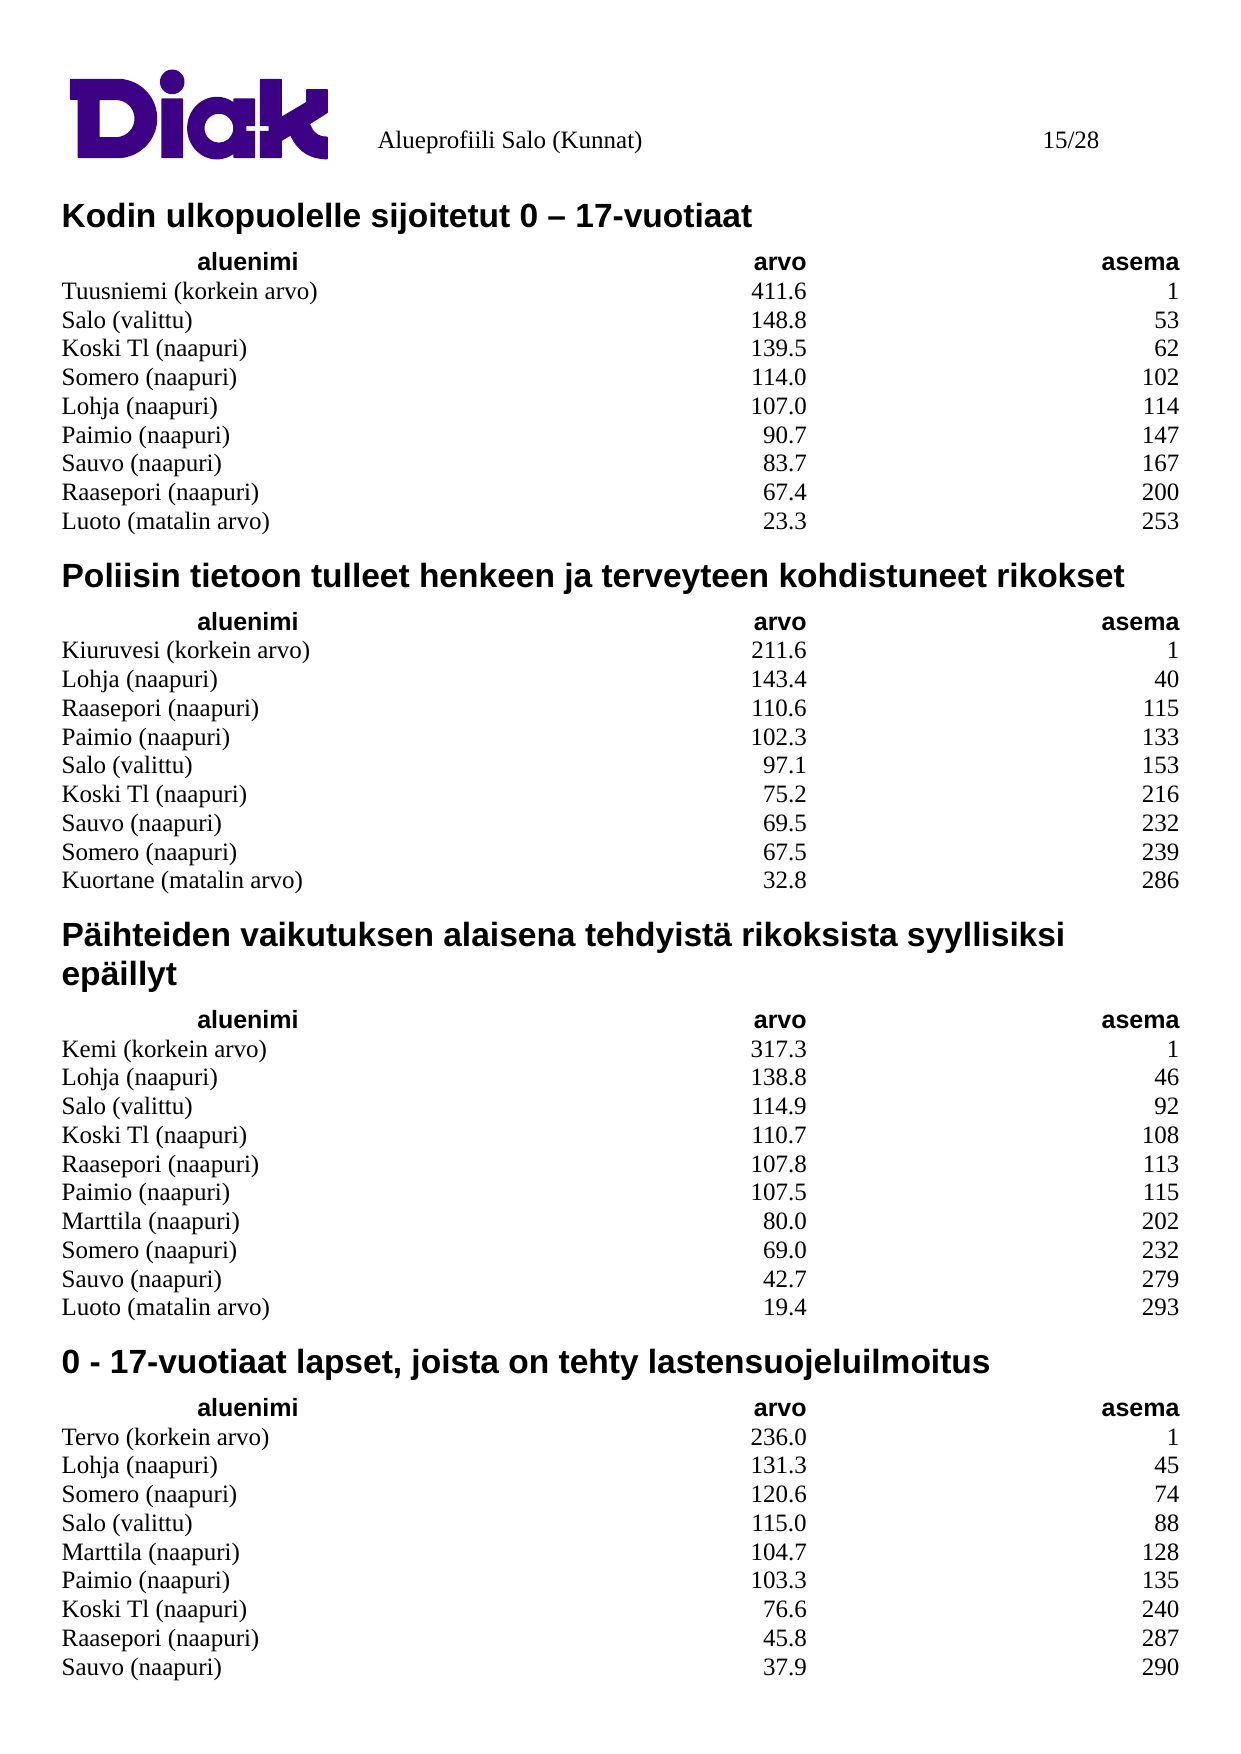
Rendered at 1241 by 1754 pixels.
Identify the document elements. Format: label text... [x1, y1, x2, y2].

table_cell 23.3 [434, 506, 806, 535]
table_cell Somero (naapuri) [61, 837, 434, 866]
subtitle Päihteiden vaikutuksen alaisena tehdyistä rikoksista syyllisiksi epäillyt [61, 915, 1179, 992]
table_cell 202 [806, 1206, 1179, 1235]
table_header aluenimi [61, 247, 434, 276]
table_cell 76.6 [434, 1594, 806, 1623]
table_cell 80.0 [434, 1206, 806, 1235]
table_cell Sauvo (naapuri) [61, 808, 434, 837]
table_cell Paimio (naapuri) [61, 1566, 434, 1594]
table_header arvo [434, 1393, 806, 1422]
table_cell Marttila (naapuri) [61, 1206, 434, 1235]
table_cell Lohja (naapuri) [61, 1063, 434, 1091]
table_cell Raasepori (naapuri) [61, 1623, 434, 1652]
table_cell Sauvo (naapuri) [61, 1264, 434, 1292]
table_cell 143.4 [434, 664, 806, 693]
table_header asema [806, 1005, 1179, 1034]
table_cell 88 [806, 1508, 1179, 1537]
table_cell Raasepori (naapuri) [61, 693, 434, 722]
table_cell 131.3 [434, 1451, 806, 1479]
table_cell 279 [806, 1264, 1179, 1292]
subtitle Kodin ulkopuolelle sijoitetut 0 – 17-vuotiaat [61, 196, 1179, 235]
table_cell 133 [806, 722, 1179, 751]
table_cell 97.1 [434, 751, 806, 779]
table_cell 239 [806, 837, 1179, 866]
table_cell 107.5 [434, 1178, 806, 1206]
table_cell Salo (valittu) [61, 751, 434, 779]
table_cell Kemi (korkein arvo) [61, 1034, 434, 1062]
subtitle Poliisin tietoon tulleet henkeen ja terveyteen kohdistuneet rikokset [61, 556, 1179, 594]
table_cell 102 [806, 362, 1179, 391]
table_cell 92 [806, 1091, 1179, 1120]
table_cell 287 [806, 1623, 1179, 1652]
table_cell Paimio (naapuri) [61, 420, 434, 448]
table_cell 115.0 [434, 1508, 806, 1537]
table_header arvo [434, 1005, 806, 1034]
table_cell 153 [806, 751, 1179, 779]
table_cell Kiuruvesi (korkein arvo) [61, 636, 434, 664]
table_cell 67.4 [434, 477, 806, 506]
table_cell 135 [806, 1566, 1179, 1594]
table_cell Salo (valittu) [61, 1091, 434, 1120]
table_cell 114 [806, 391, 1179, 420]
table_cell Koski Tl (naapuri) [61, 1594, 434, 1623]
table_cell 32.8 [434, 866, 806, 894]
table_header arvo [434, 247, 806, 276]
table_cell 147 [806, 420, 1179, 448]
subtitle 0 - 17-vuotiaat lapset, joista on tehty lastensuojeluilmoitus [61, 1342, 1179, 1381]
table_cell 216 [806, 779, 1179, 808]
table_cell Raasepori (naapuri) [61, 477, 434, 506]
table_cell 113 [806, 1149, 1179, 1177]
table_cell Somero (naapuri) [61, 1235, 434, 1264]
table_cell 110.7 [434, 1120, 806, 1149]
table_cell 104.7 [434, 1537, 806, 1566]
table_cell 69.5 [434, 808, 806, 837]
table_cell 240 [806, 1594, 1179, 1623]
table_cell 19.4 [434, 1293, 806, 1321]
table_cell 90.7 [434, 420, 806, 448]
table_cell Salo (valittu) [61, 1508, 434, 1537]
table_cell 67.5 [434, 837, 806, 866]
table_cell 69.0 [434, 1235, 806, 1264]
table_cell 211.6 [434, 636, 806, 664]
table_cell 411.6 [434, 276, 806, 305]
table_cell 114.9 [434, 1091, 806, 1120]
table_cell Paimio (naapuri) [61, 722, 434, 751]
table_cell 103.3 [434, 1566, 806, 1594]
table_cell 236.0 [434, 1422, 806, 1451]
table_cell Sauvo (naapuri) [61, 1652, 434, 1681]
table_cell 1 [806, 1422, 1179, 1451]
table_cell Koski Tl (naapuri) [61, 779, 434, 808]
table_cell 114.0 [434, 362, 806, 391]
table_cell 83.7 [434, 449, 806, 477]
table_cell Sauvo (naapuri) [61, 449, 434, 477]
table_cell 115 [806, 693, 1179, 722]
table_cell Tuusniemi (korkein arvo) [61, 276, 434, 305]
table_cell 148.8 [434, 305, 806, 333]
table_header aluenimi [61, 607, 434, 636]
table_cell 115 [806, 1178, 1179, 1206]
table_cell 286 [806, 866, 1179, 894]
table_cell 74 [806, 1479, 1179, 1508]
table_cell 110.6 [434, 693, 806, 722]
table_header asema [806, 1393, 1179, 1422]
table_cell Koski Tl (naapuri) [61, 1120, 434, 1149]
table_cell 317.3 [434, 1034, 806, 1062]
table_cell 139.5 [434, 334, 806, 362]
table_cell Tervo (korkein arvo) [61, 1422, 434, 1451]
table_cell 200 [806, 477, 1179, 506]
table_cell 138.8 [434, 1063, 806, 1091]
table_cell Raasepori (naapuri) [61, 1149, 434, 1177]
table_header asema [806, 607, 1179, 636]
table_cell 290 [806, 1652, 1179, 1681]
table_cell 293 [806, 1293, 1179, 1321]
table_cell 128 [806, 1537, 1179, 1566]
table_cell Luoto (matalin arvo) [61, 506, 434, 535]
table_cell 75.2 [434, 779, 806, 808]
table_cell 1 [806, 636, 1179, 664]
table_header arvo [434, 607, 806, 636]
table_cell 107.0 [434, 391, 806, 420]
table_cell 232 [806, 808, 1179, 837]
table_cell Lohja (naapuri) [61, 664, 434, 693]
table_cell Luoto (matalin arvo) [61, 1293, 434, 1321]
table_cell Kuortane (matalin arvo) [61, 866, 434, 894]
table_cell 40 [806, 664, 1179, 693]
table_cell Lohja (naapuri) [61, 1451, 434, 1479]
table_cell 232 [806, 1235, 1179, 1264]
table_cell Marttila (naapuri) [61, 1537, 434, 1566]
table_header aluenimi [61, 1393, 434, 1422]
table_cell 62 [806, 334, 1179, 362]
table_cell 1 [806, 1034, 1179, 1062]
table_cell Salo (valittu) [61, 305, 434, 333]
table_cell 120.6 [434, 1479, 806, 1508]
table_cell 253 [806, 506, 1179, 535]
table_cell Koski Tl (naapuri) [61, 334, 434, 362]
table_cell Paimio (naapuri) [61, 1178, 434, 1206]
table_cell 108 [806, 1120, 1179, 1149]
table_cell 37.9 [434, 1652, 806, 1681]
table_cell 45.8 [434, 1623, 806, 1652]
table_cell 46 [806, 1063, 1179, 1091]
table_cell 167 [806, 449, 1179, 477]
table_cell 45 [806, 1451, 1179, 1479]
table_header asema [806, 247, 1179, 276]
table_cell 53 [806, 305, 1179, 333]
table_cell Lohja (naapuri) [61, 391, 434, 420]
table_cell 107.8 [434, 1149, 806, 1177]
table_cell Somero (naapuri) [61, 1479, 434, 1508]
table_cell 102.3 [434, 722, 806, 751]
table_cell 42.7 [434, 1264, 806, 1292]
table_cell Somero (naapuri) [61, 362, 434, 391]
table_cell 1 [806, 276, 1179, 305]
table_header aluenimi [61, 1005, 434, 1034]
